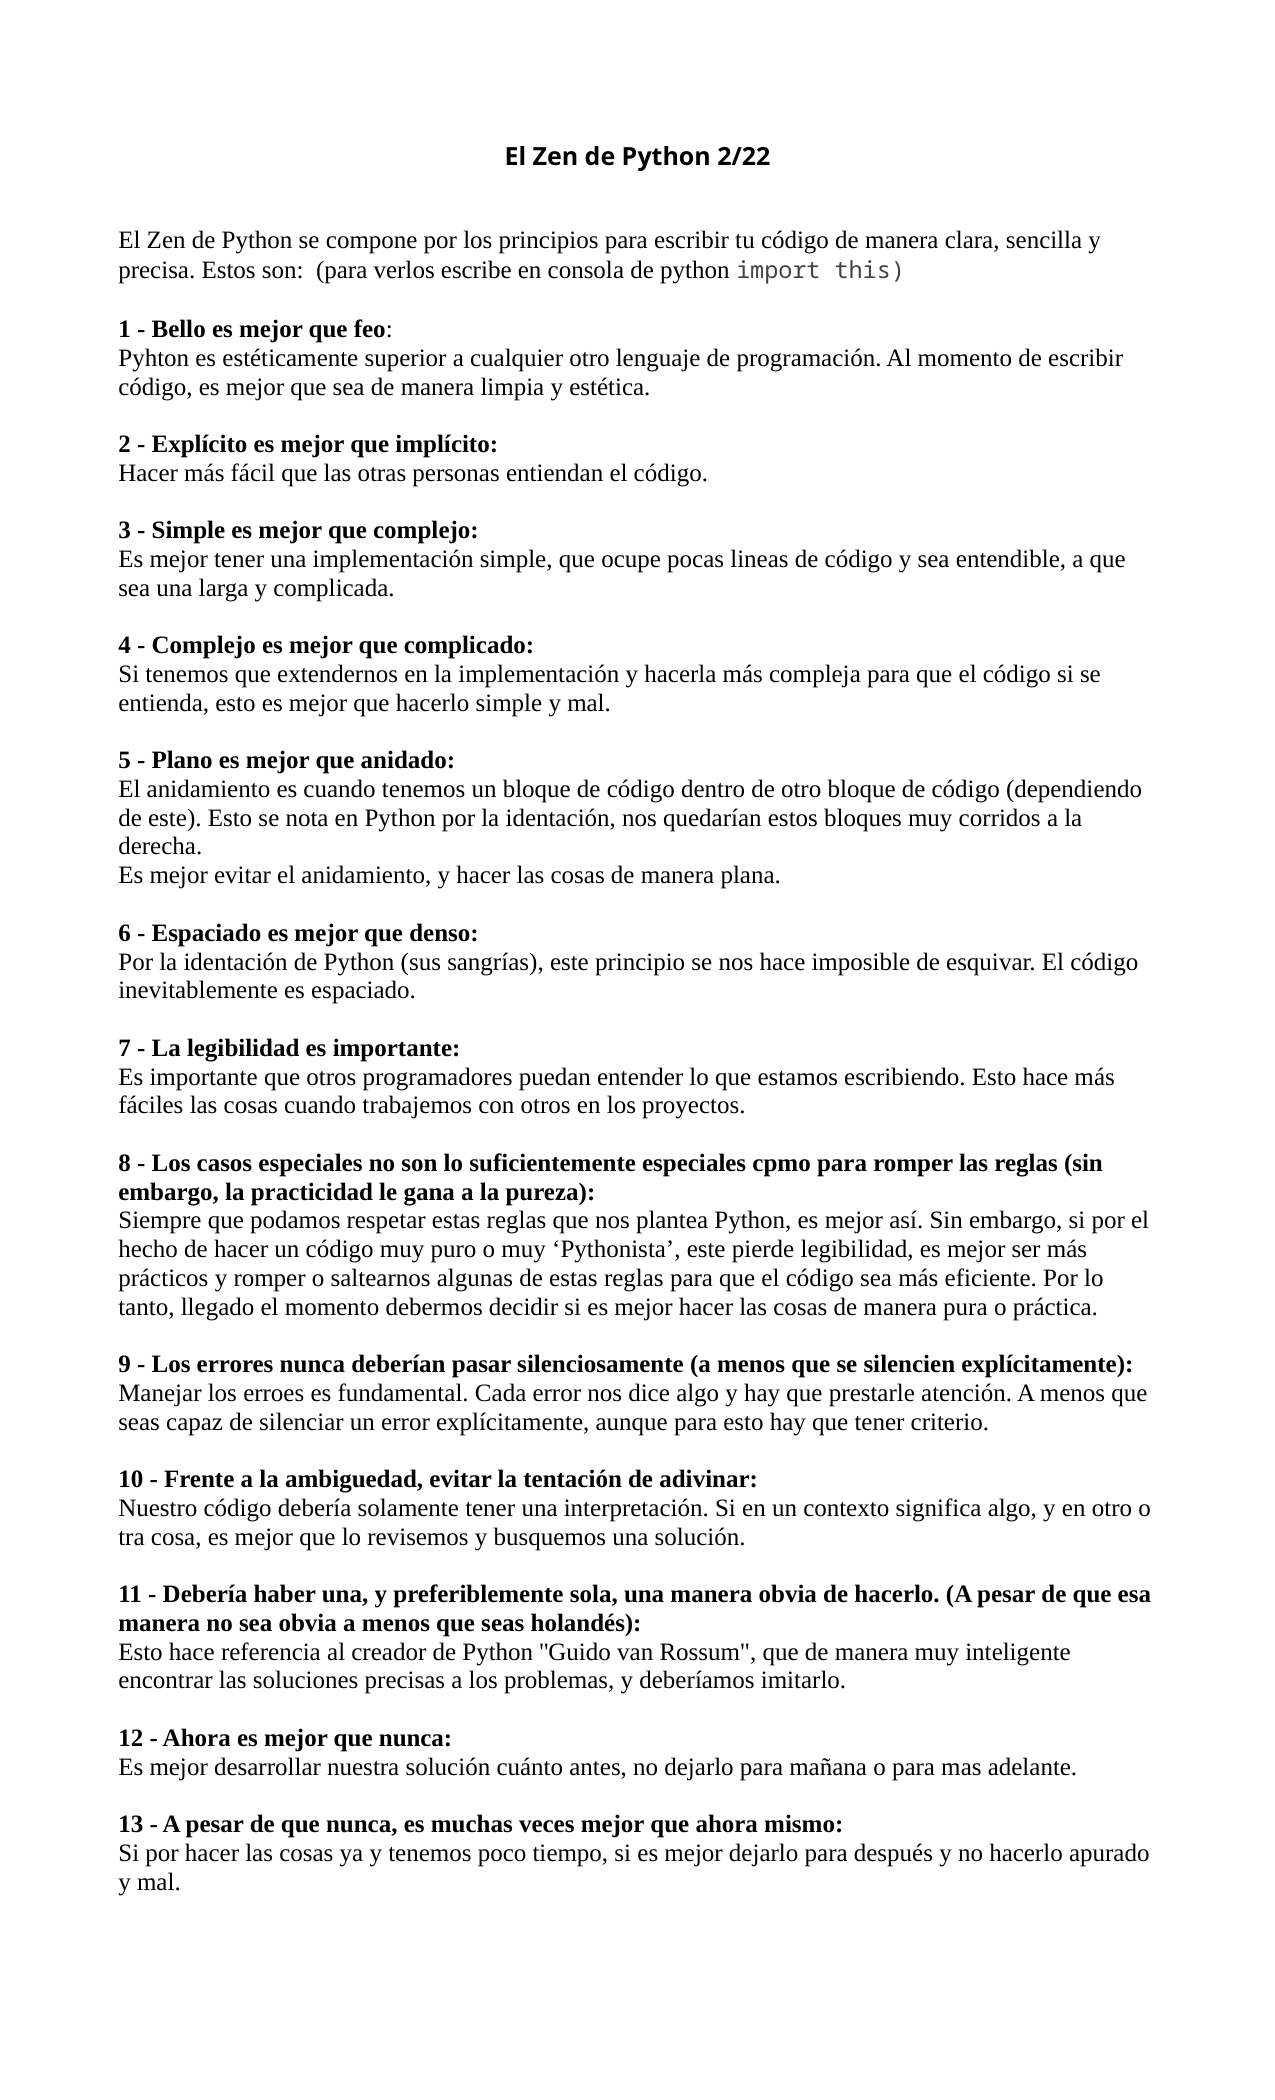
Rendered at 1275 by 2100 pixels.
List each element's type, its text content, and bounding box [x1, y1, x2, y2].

text 11 - Debería haber una, y preferiblemente sola, una manera obvia de hacerlo. (A pesar de que esa manera no sea obvia a menos que seas holandés): [118, 1579, 1157, 1637]
text Hacer más fácil que las otras personas entiendan el código. [118, 458, 1157, 487]
text 2 - Explícito es mejor que implícito: [118, 429, 1157, 458]
text Si por hacer las cosas ya y tenemos poco tiempo, si es mejor dejarlo para después y no hacerlo apurado y mal. [118, 1838, 1157, 1895]
text 12 - Ahora es mejor que nunca: [118, 1723, 1157, 1752]
text 10 - Frente a la ambiguedad, evitar la tentación de adivinar: [118, 1464, 1157, 1493]
text Es mejor desarrollar nuestra solución cuánto antes, no dejarlo para mañana o para mas adelante. [118, 1752, 1157, 1780]
text 4 - Complejo es mejor que complicado: [118, 630, 1157, 659]
text 7 - La legibilidad es importante: [118, 1033, 1157, 1062]
text Siempre que podamos respetar estas reglas que nos plantea Python, es mejor así. Sin embargo, si por el hecho de hacer un código muy puro o muy ‘Pythonista’, este pierde legibilidad, es mejor ser más prácticos y romper o saltearnos algunas de estas reglas para que el código sea más eficiente. Por lo tanto, llegado el momento debermos decidir si es mejor hacer las cosas de manera pura o práctica. [118, 1205, 1157, 1320]
text 6 - Espaciado es mejor que denso: [118, 918, 1157, 947]
text El Zen de Python se compone por los principios para escribir tu código de manera clara, sencilla y precisa. Estos son: (para verlos escribe en consola de python import this) [118, 225, 1157, 285]
text 1 - Bello es mejor que feo: [118, 314, 1157, 343]
text 13 - A pesar de que nunca, es muchas veces mejor que ahora mismo: [118, 1809, 1157, 1838]
text 3 - Simple es mejor que complejo: [118, 515, 1157, 544]
text Es mejor evitar el anidamiento, y hacer las cosas de manera plana. [118, 860, 1157, 889]
text Nuestro código debería solamente tener una interpretación. Si en un contexto significa algo, y en otro o tra cosa, es mejor que lo revisemos y busquemos una solución. [118, 1493, 1157, 1550]
text Si tenemos que extendernos en la implementación y hacerla más compleja para que el código si se entienda, esto es mejor que hacerlo simple y mal. [118, 659, 1157, 717]
text El anidamiento es cuando tenemos un bloque de código dentro de otro bloque de código (dependiendo de este). Esto se nota en Python por la identación, nos quedarían estos bloques muy corridos a la derecha. [118, 774, 1157, 860]
text Es importante que otros programadores puedan entender lo que estamos escribiendo. Esto hace más fáciles las cosas cuando trabajemos con otros en los proyectos. [118, 1062, 1157, 1119]
text 9 - Los errores nunca deberían pasar silenciosamente (a menos que se silencien explícitamente): [118, 1349, 1157, 1378]
text Es mejor tener una implementación simple, que ocupe pocas lineas de código y sea entendible, a que sea una larga y complicada. [118, 544, 1157, 602]
text Esto hace referencia al creador de Python ''Guido van Rossum", que de manera muy inteligente encontrar las soluciones precisas a los problemas, y deberíamos imitarlo. [118, 1637, 1157, 1694]
text 8 - Los casos especiales no son lo suficientemente especiales cpmo para romper las reglas (sin embargo, la practicidad le gana a la pureza): [118, 1148, 1157, 1205]
subtitle El Zen de Python 2/22 [118, 139, 1157, 173]
text Por la identación de Python (sus sangrías), este principio se nos hace imposible de esquivar. El código inevitablemente es espaciado. [118, 947, 1157, 1004]
text Manejar los erroes es fundamental. Cada error nos dice algo y hay que prestarle atención. A menos que seas capaz de silenciar un error explícitamente, aunque para esto hay que tener criterio. [118, 1378, 1157, 1435]
text 5 - Plano es mejor que anidado: [118, 745, 1157, 774]
text Pyhton es estéticamente superior a cualquier otro lenguaje de programación. Al momento de escribir código, es mejor que sea de manera limpia y estética. [118, 343, 1157, 400]
